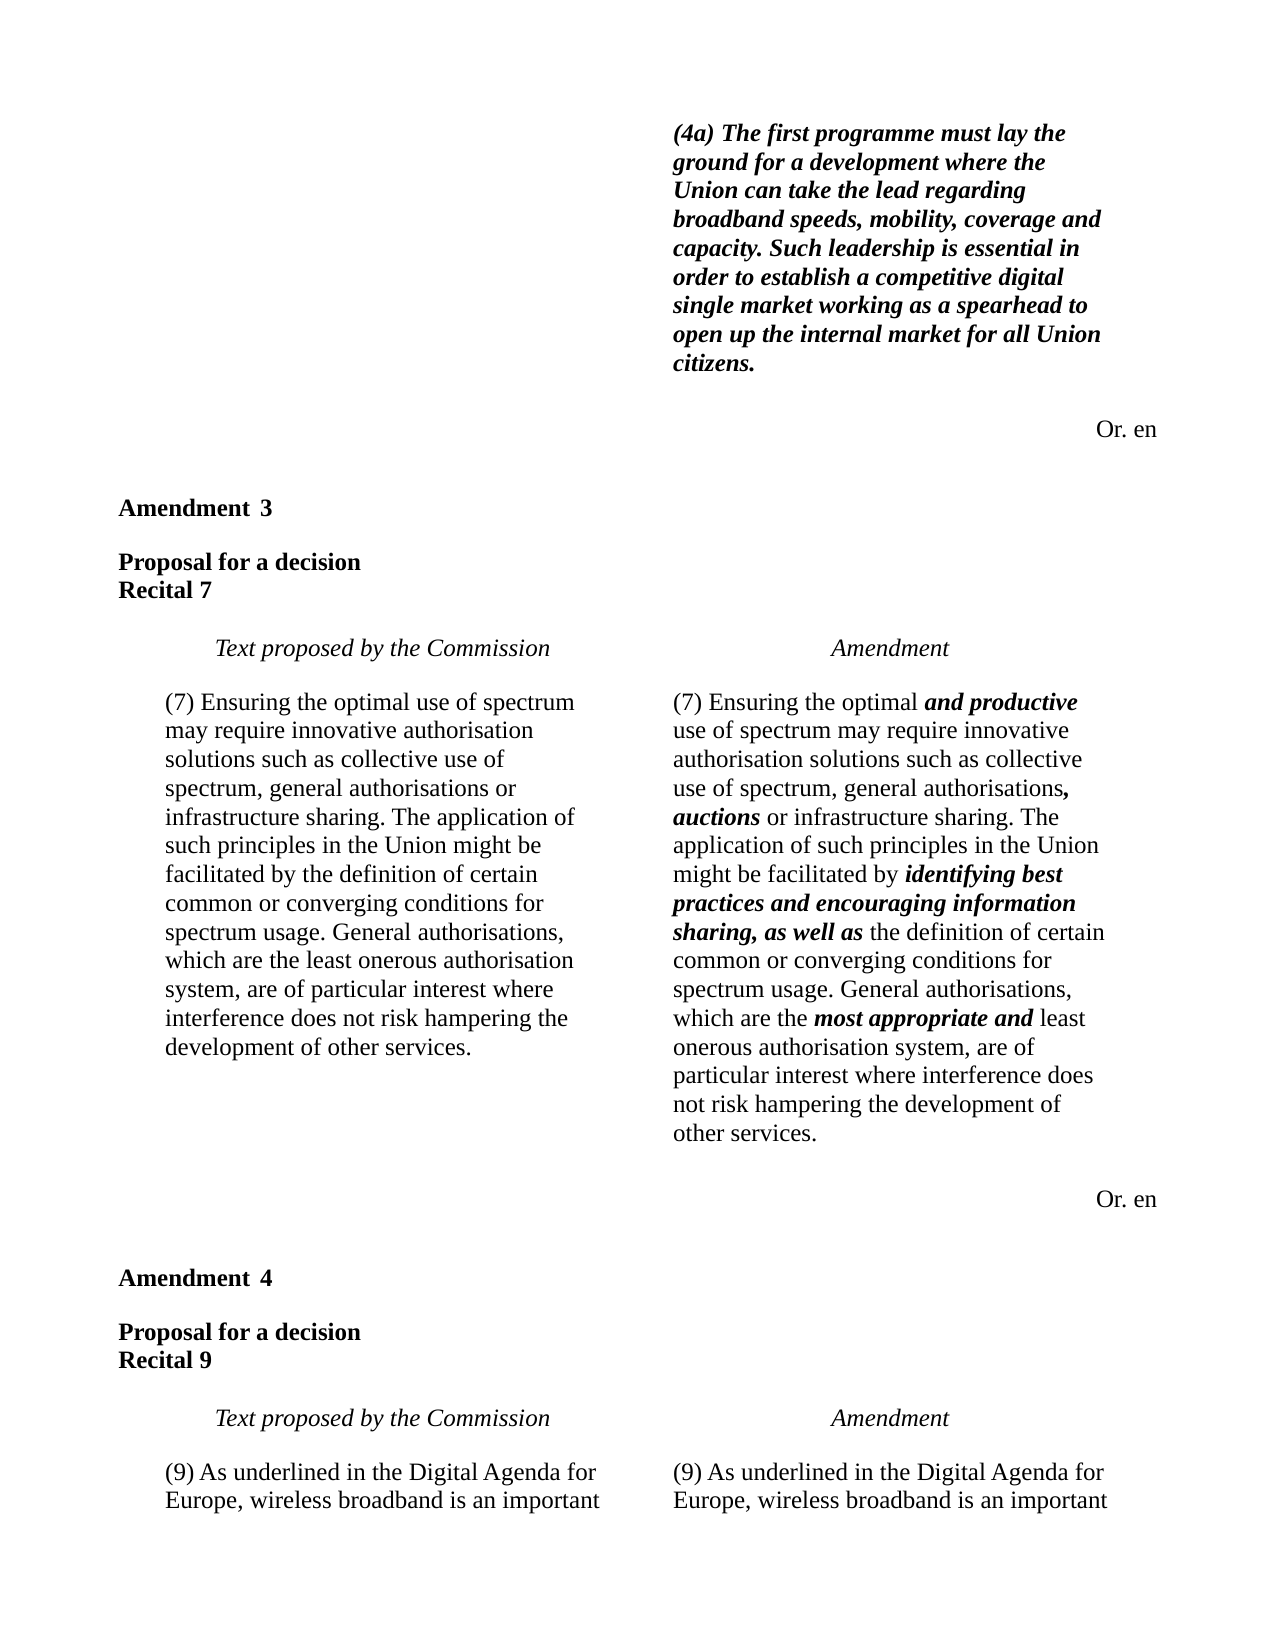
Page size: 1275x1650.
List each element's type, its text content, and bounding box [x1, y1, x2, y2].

table_cell (7) Ensuring the optimal and productive use of spectrum may require innovative authorisation solutions such as collective use of spectrum, general authorisations, auctions or infrastructure sharing. The application of such principles in the Union might be facilitated by identifying best practices and encouraging information sharing, as well as the definition of certain common or converging conditions for spectrum usage. General authorisations, which are the most appropriate and least onerous authorisation system, are of particular interest where interference does not risk hampering the development of other services. [638, 687, 1145, 1159]
text <Amend>Amendment <NumAm>3</NumAm> [118, 493, 1157, 522]
table_cell Text proposed by the Commission [130, 1403, 637, 1457]
table_cell Amendment [638, 633, 1145, 687]
text Or. <Original>{EN}en</Original> [118, 1184, 1157, 1213]
table_cell (9) As underlined in the Digital Agenda for Europe, wireless broadband is an important [130, 1457, 637, 1514]
table_header [130, 604, 1145, 633]
table_cell (9) As underlined in the Digital Agenda for Europe, wireless broadband is an important [638, 1457, 1145, 1514]
table_cell (4a) The first programme must lay the ground for a development where the Union can take the lead regarding broadband speeds, mobility, coverage and capacity. Such leadership is essential in order to establish a competitive digital single market working as a spearhead to open up the internal market for all Union citizens. [638, 118, 1145, 389]
table_header [130, 1374, 1145, 1403]
text <DocAmend>Proposal for a decision</DocAmend> [118, 1317, 1157, 1346]
text <Amend>Amendment <NumAm>4</NumAm> [118, 1263, 1157, 1292]
table_cell [130, 118, 637, 389]
text Or. <Original>{EN}en</Original> [118, 414, 1157, 443]
text <Article>Recital 9</Article> [118, 1346, 1157, 1374]
table_cell Amendment [638, 1403, 1145, 1457]
table_cell Text proposed by the Commission [130, 633, 637, 687]
table_cell (7) Ensuring the optimal use of spectrum may require innovative authorisation solutions such as collective use of spectrum, general authorisations or infrastructure sharing. The application of such principles in the Union might be facilitated by the definition of certain common or converging conditions for spectrum usage. General authorisations, which are the least onerous authorisation system, are of particular interest where interference does not risk hampering the development of other services. [130, 687, 637, 1159]
text <Article>Recital 7</Article> [118, 576, 1157, 604]
text <DocAmend>Proposal for a decision</DocAmend> [118, 547, 1157, 576]
